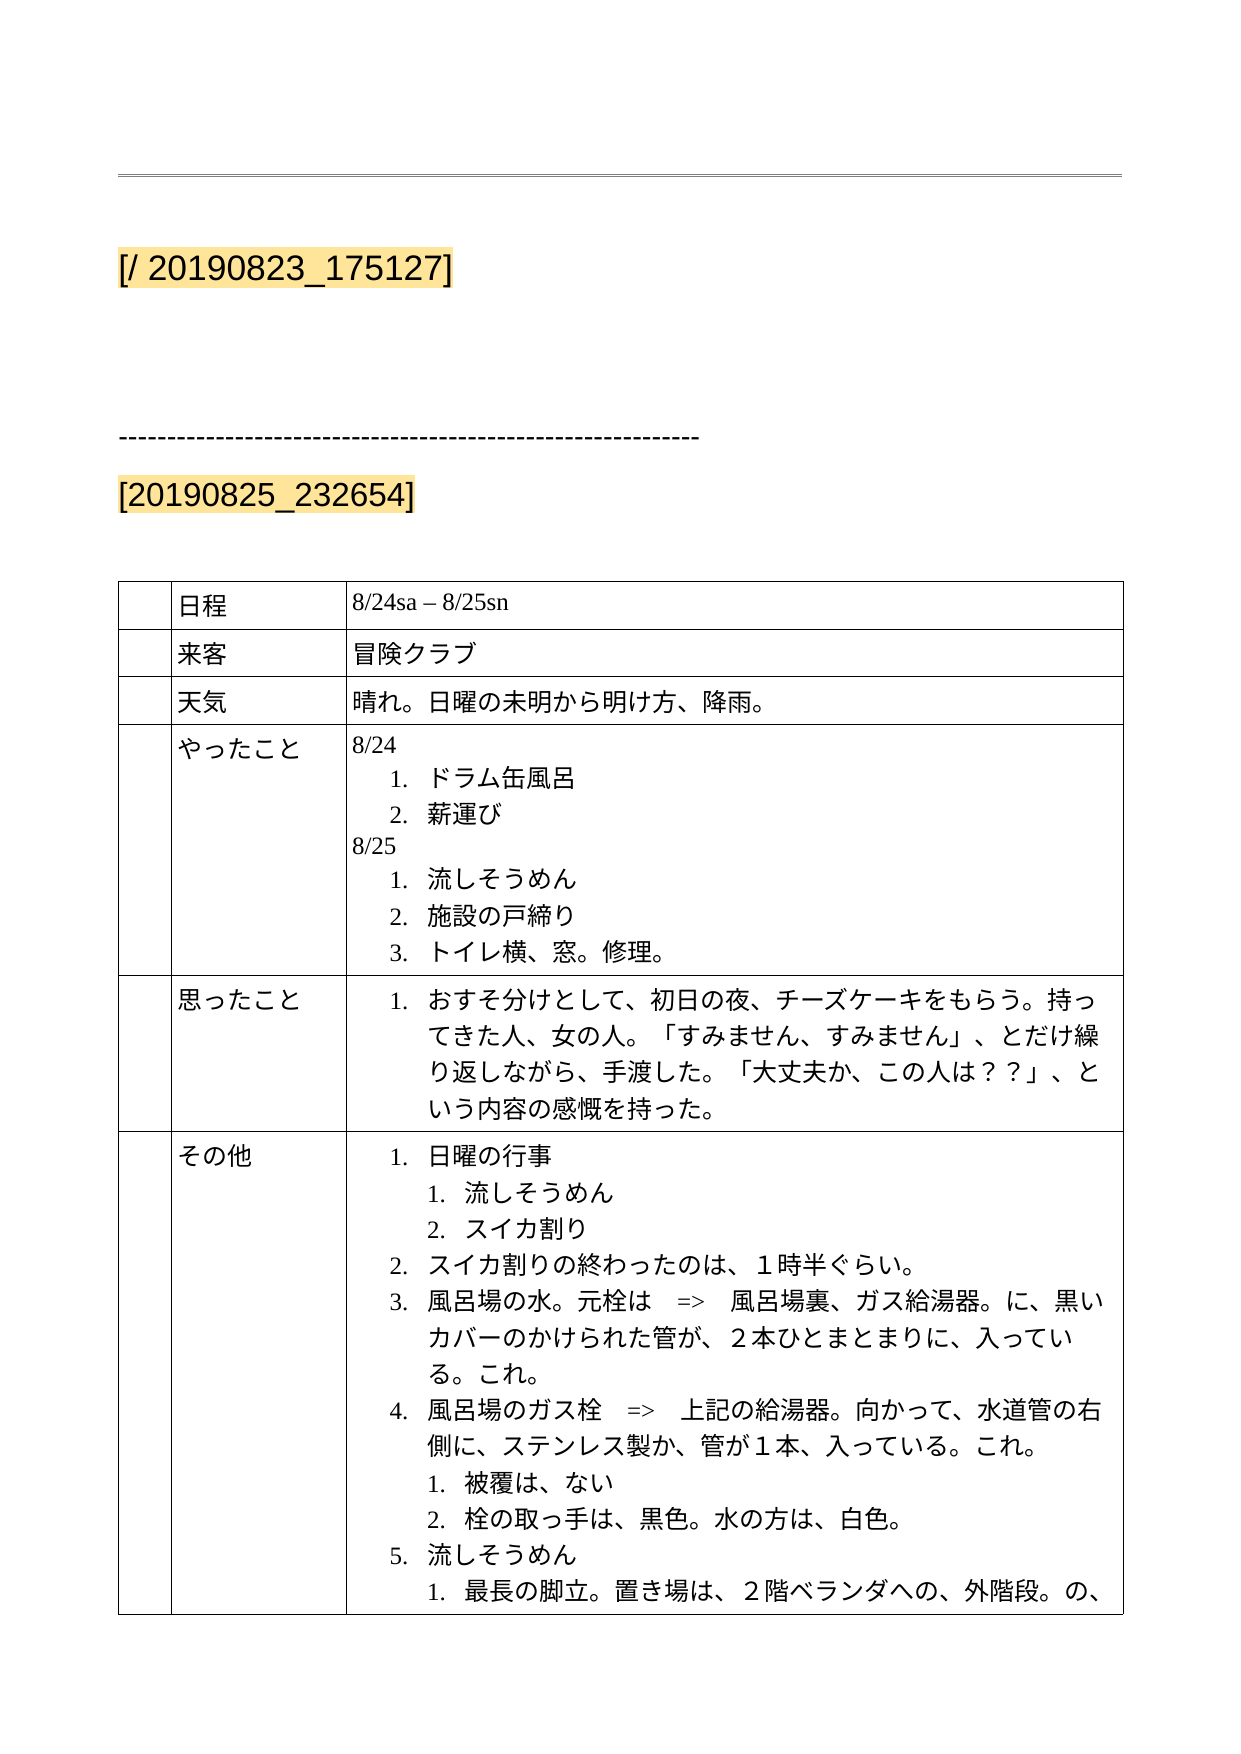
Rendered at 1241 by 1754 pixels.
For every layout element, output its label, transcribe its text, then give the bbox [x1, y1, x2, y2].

table_cell [119, 976, 171, 1131]
table_cell 8/24 ドラム缶風呂 薪運び 8/25 流しそうめん 施設の戸締り トイレ横、窓。修理。 [347, 725, 1123, 974]
table_cell 日曜の行事 流しそうめん スイカ割り スイカ割りの終わったのは、１時半ぐらい。 風呂場の水。元栓は => 風呂場裏、ガス給湯器。に、黒いカバーのかけられた管が、２本ひとまとまりに、入っている。これ。 風呂場のガス栓 => 上記の給湯器。向かって、水道管の右側に、ステンレス製か、管が１本、入っている。これ。 被覆は、ない 栓の取っ手は、黒色。水の方は、白色。 流しそうめん 最長の脚立。置き場は、２階ベランダへの、外階段。の、下。鯉の池に面した水道場。の、反対側。使っていない冷蔵庫が１台。その手前に、冷蔵庫に立てかける姿勢で。立てきろうとすると、２階の床の木に、ぶつかる。 [347, 1132, 1123, 1614]
table_cell 冒険クラブ [347, 630, 1123, 676]
table_header 日程 [172, 582, 346, 628]
table_header [119, 582, 171, 628]
table_cell [119, 677, 171, 724]
table_cell やったこと [172, 725, 346, 974]
text [20190825_232654] [118, 475, 1122, 513]
table_cell [119, 1132, 171, 1614]
text ------------------------------------------------------------ [118, 419, 1122, 452]
table_cell [119, 725, 171, 974]
table_cell [119, 630, 171, 676]
table_cell 思ったこと [172, 976, 346, 1131]
table_cell 晴れ。日曜の未明から明け方、降雨。 [347, 677, 1123, 724]
table_cell 来客 [172, 630, 346, 676]
text [/ 20190823_175127] [118, 247, 1122, 288]
table_header 8/24sa – 8/25sn [347, 582, 1123, 628]
table_cell その他 [172, 1132, 346, 1614]
table_cell おすそ分けとして、初日の夜、チーズケーキをもらう。持ってきた人、女の人。「すみません、すみません」、とだけ繰り返しながら、手渡した。「大丈夫か、この人は？？」、という内容の感慨を持った。 [347, 976, 1123, 1131]
table_cell 天気 [172, 677, 346, 724]
